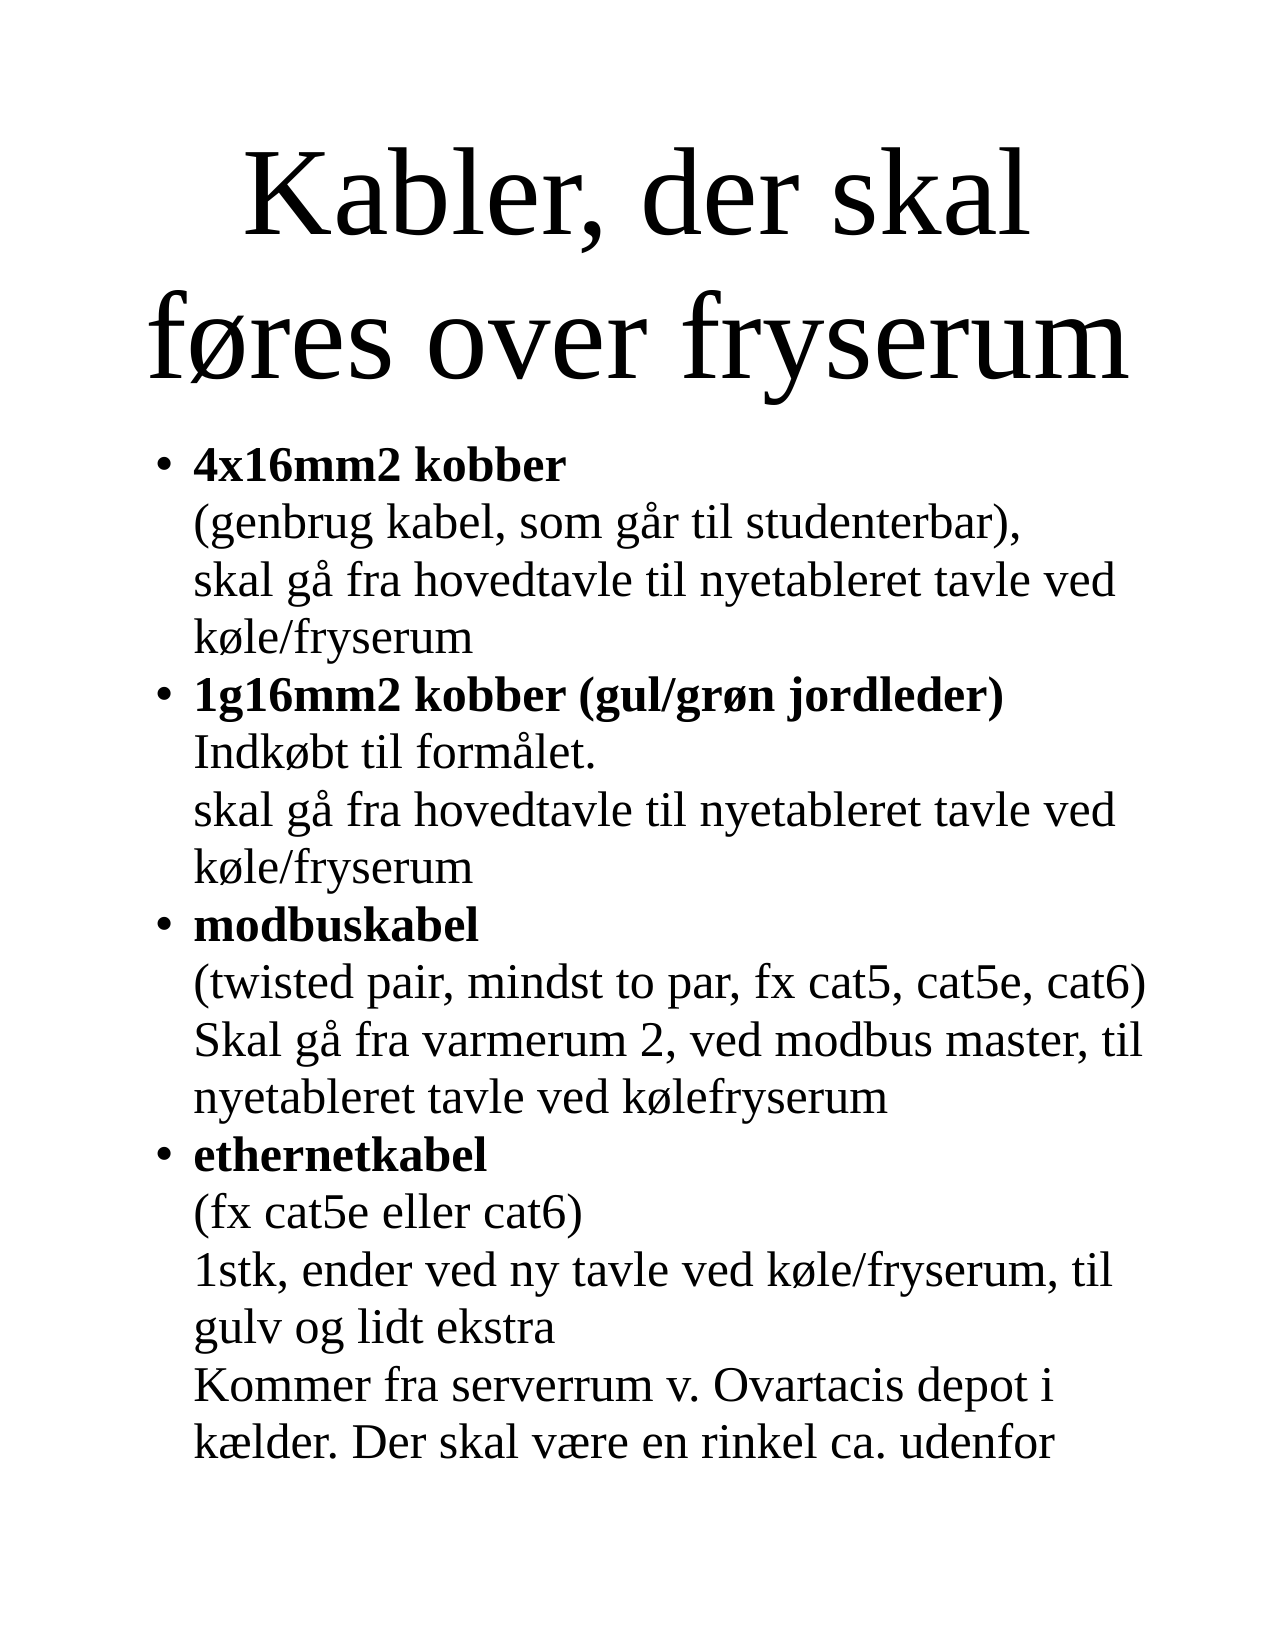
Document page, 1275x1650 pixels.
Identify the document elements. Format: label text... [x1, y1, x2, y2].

text Kabler, der skal føres over fryserum [118, 118, 1157, 406]
list 1g16mm2 kobber (gul/grøn jordleder) Indkøbt til formålet. skal gå fra hovedtavle til nyetableret tavle ved køle/fryserum [156, 664, 1157, 894]
list ethernetkabel (fx cat5e eller cat6) 1stk, ender ved ny tavle ved køle/fryserum, til gulv og lidt ekstra Kommer fra serverrum v. Ovartacis depot i kælder. Der skal være en rinkel ca. udenfor [156, 1124, 1157, 1469]
list modbuskabel (twisted pair, mindst to par, fx cat5, cat5e, cat6) Skal gå fra varmerum 2, ved modbus master, til nyetableret tavle ved kølefryserum [156, 894, 1157, 1124]
list 4x16mm2 kobber (genbrug kabel, som går til studenterbar), skal gå fra hovedtavle til nyetableret tavle ved køle/fryserum [156, 434, 1157, 664]
